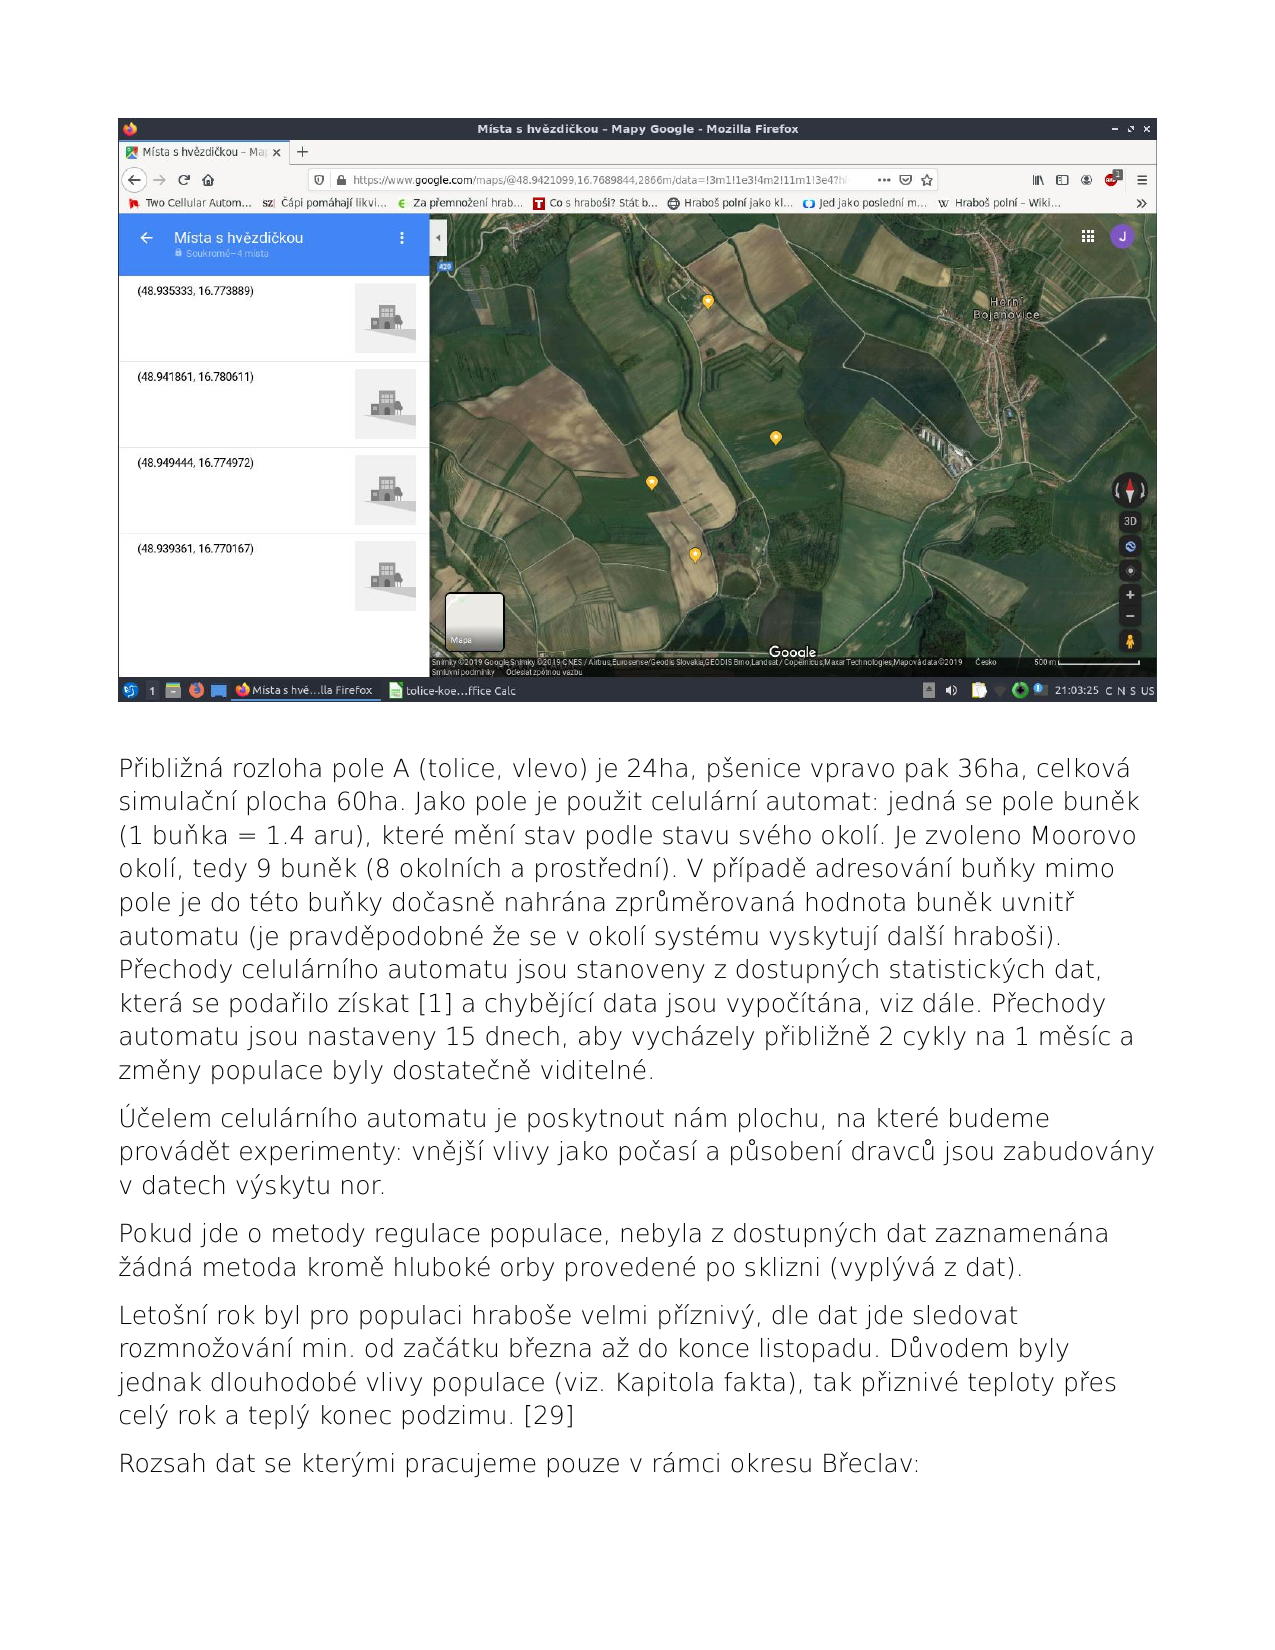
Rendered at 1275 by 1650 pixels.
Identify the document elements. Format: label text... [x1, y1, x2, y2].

text Pokud jde o metody regulace populace, nebyla z dostupných dat zaznamenána žádná metoda kromě hluboké orby provedené po sklizni (vyplývá z dat). [118, 1219, 1157, 1282]
text Letošní rok byl pro populaci hraboše velmi příznivý, dle dat jde sledovat rozmnožování min. od začátku března až do konce listopadu. Důvodem byly jednak dlouhodobé vlivy populace (viz. Kapitola fakta), tak přiznivé teploty přes celý rok a teplý konec podzimu. [29] [118, 1301, 1157, 1431]
picture [118, 118, 1157, 702]
text Účelem celulárního automatu je poskytnout nám plochu, na které budeme provádět experimenty: vnější vlivy jako počasí a působení dravců jsou zabudovány v datech výskytu nor. [118, 1104, 1157, 1200]
text Přibližná rozloha pole A (tolice, vlevo) je 24ha, pšenice vpravo pak 36ha, celková simulační plocha 60ha. Jako pole je použit celulární automat: jedná se pole buněk (1 buňka = 1.4 aru), které mění stav podle stavu svého okolí. Je zvoleno Moorovo okolí, tedy 9 buněk (8 okolních a prostřední). V případě adresování buňky mimo pole je do této buňky dočasně nahrána zprůměrovaná hodnota buněk uvnitř automatu (je pravděpodobné že se v okolí systému vyskytují další hraboši). Přechody celulárního automatu jsou stanoveny z dostupných statistických dat, která se podařilo získat [1] a chybějící data jsou vypočítána, viz dále. Přechody automatu jsou nastaveny 15 dnech, aby vycházely přibližně 2 cykly na 1 měsíc a změny populace byly dostatečně viditelné. [118, 754, 1157, 1085]
text Rozsah dat se kterými pracujeme pouze v rámci okresu Břeclav: [118, 1449, 1157, 1479]
